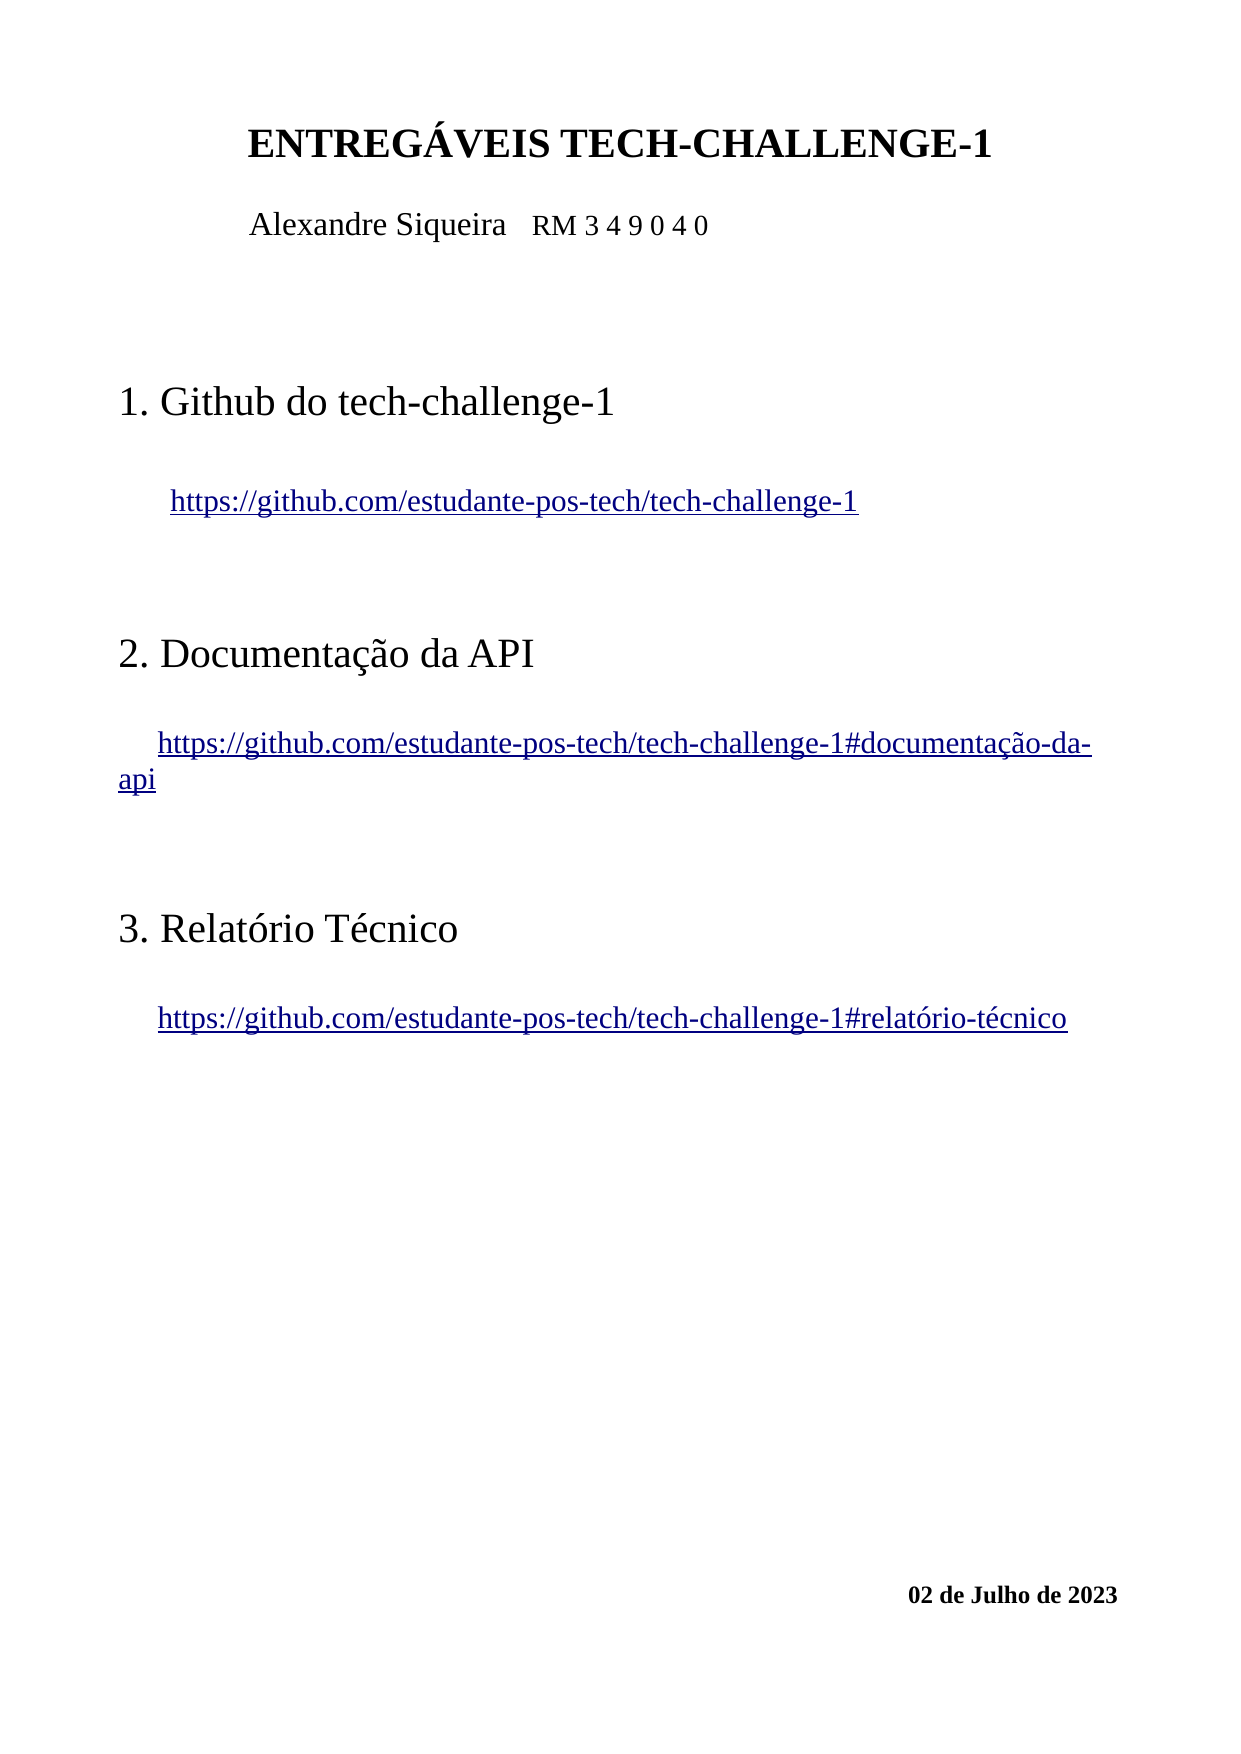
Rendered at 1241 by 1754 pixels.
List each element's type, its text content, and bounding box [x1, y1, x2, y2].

text https://github.com/estudante-pos-tech/tech-challenge-1#documentação-da-api [118, 724, 1122, 796]
text ENTREGÁVEIS TECH-CHALLENGE-1 [118, 118, 1122, 166]
text Alexandre Siqueira RM 3 4 9 0 4 0 [118, 204, 1122, 243]
text https://github.com/estudante-pos-tech/tech-challenge-1#relatório-técnico [118, 1000, 1122, 1036]
text https://github.com/estudante-pos-tech/tech-challenge-1 [118, 473, 1122, 521]
text 1. Github do tech-challenge-1 [118, 377, 1122, 425]
text 02 de Julho de 2023 [118, 1575, 1122, 1611]
text 3. Relatório Técnico [118, 904, 1122, 952]
text 2. Documentação da API [118, 628, 1122, 676]
